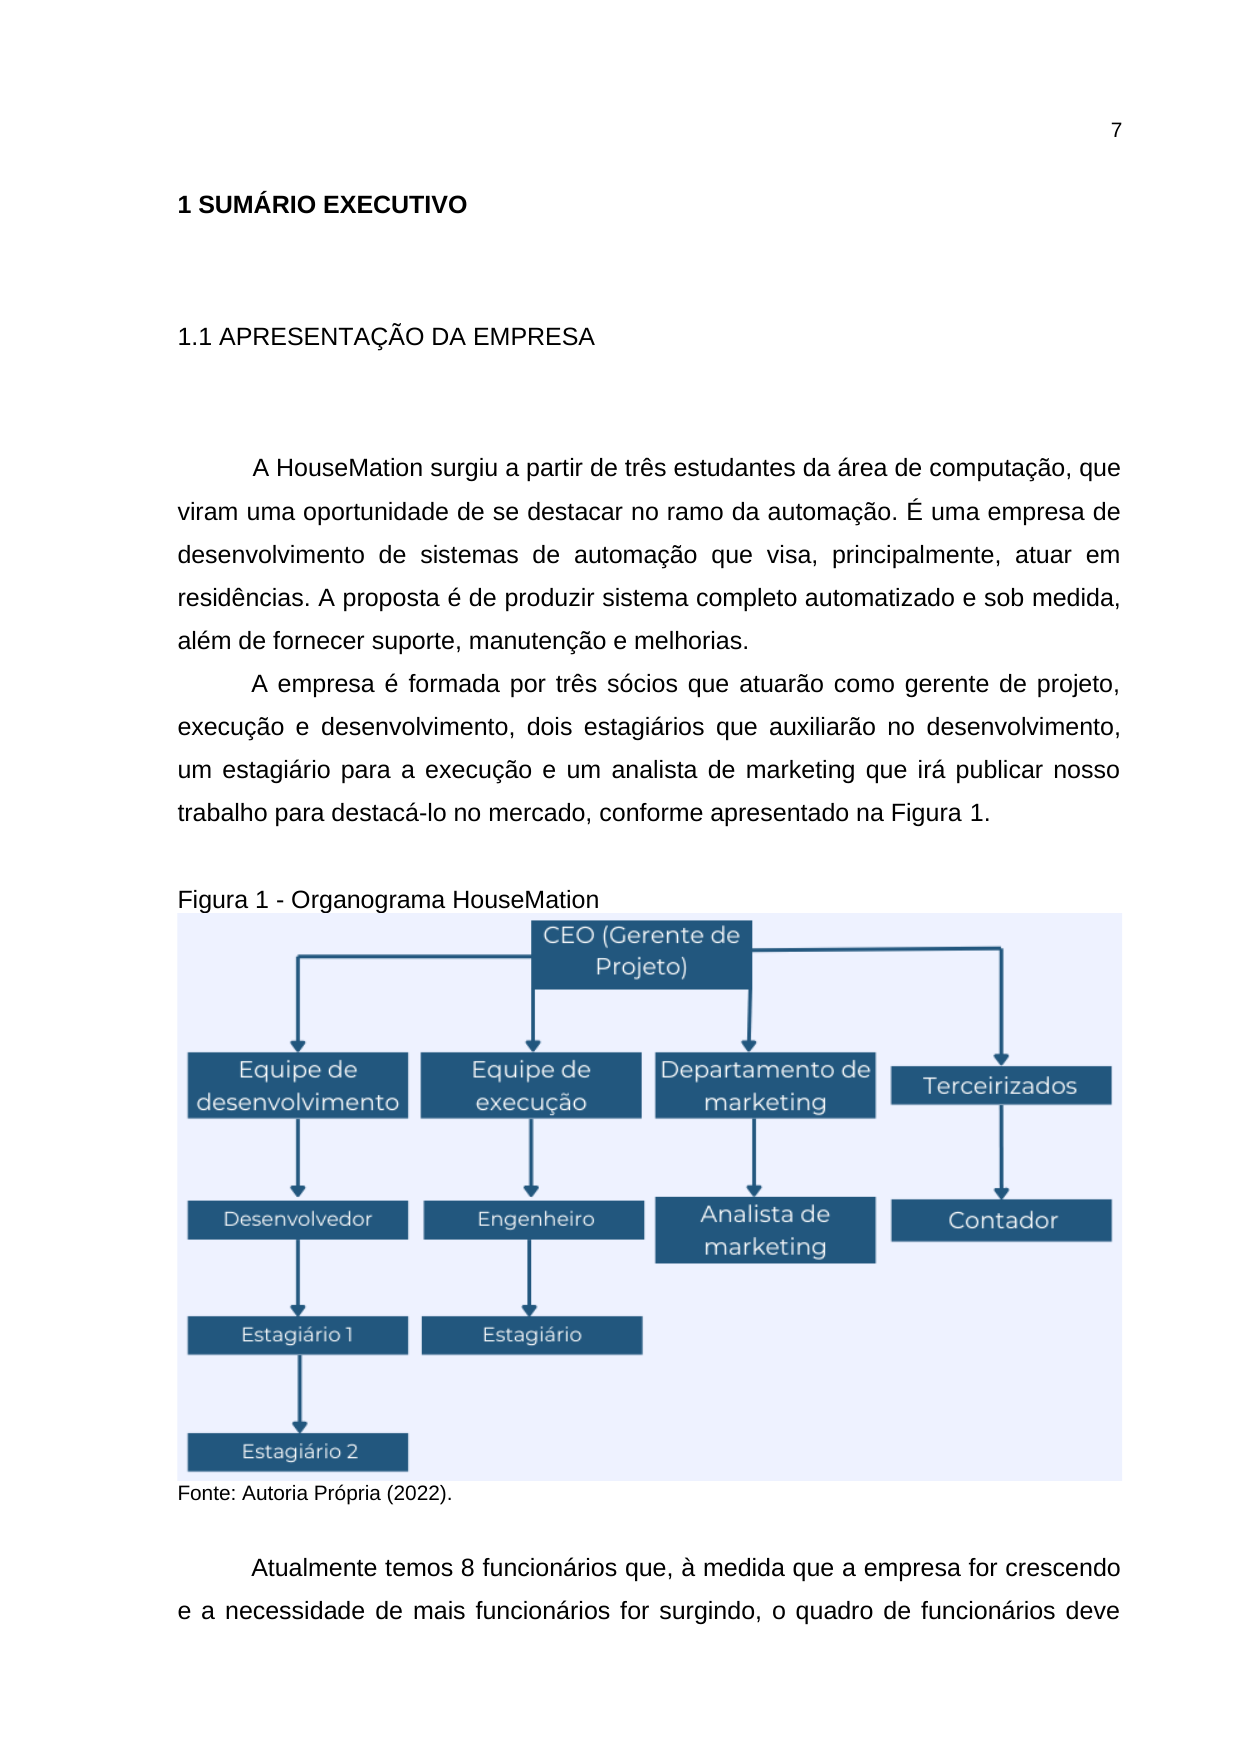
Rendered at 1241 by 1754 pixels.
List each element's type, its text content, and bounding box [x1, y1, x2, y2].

text A HouseMation surgiu a partir de três estudantes da área de computação, que viram uma oportunidade de se destacar no ramo da automação. É uma empresa de desenvolvimento de sistemas de automação que visa, principalmente, atuar em residências. A proposta é de produzir sistema completo automatizado e sob medida, além de fornecer suporte, manutenção e melhorias. [177, 453, 1122, 655]
text Atualmente temos 8 funcionários que, à medida que a empresa for crescendo e a necessidade de mais funcionários for surgindo, o quadro de funcionários deve [177, 1552, 1122, 1624]
text A empresa é formada por três sócios que atuarão como gerente de projeto, execução e desenvolvimento, dois estagiários que auxiliarão no desenvolvimento, um estagiário para a execução e um analista de marketing que irá publicar nosso trabalho para destacá-lo no mercado, conforme apresentado na Figura 1. [177, 669, 1122, 827]
picture [177, 913, 1123, 1481]
subtitle Apresentação da empresa [177, 322, 1122, 351]
text Fonte: Autoria Própria (2022). [177, 1481, 1122, 1504]
text Figura 1 - Organograma HouseMation [177, 885, 1122, 913]
subtitle SUMÁRIO EXECUTIVO [177, 190, 1122, 219]
